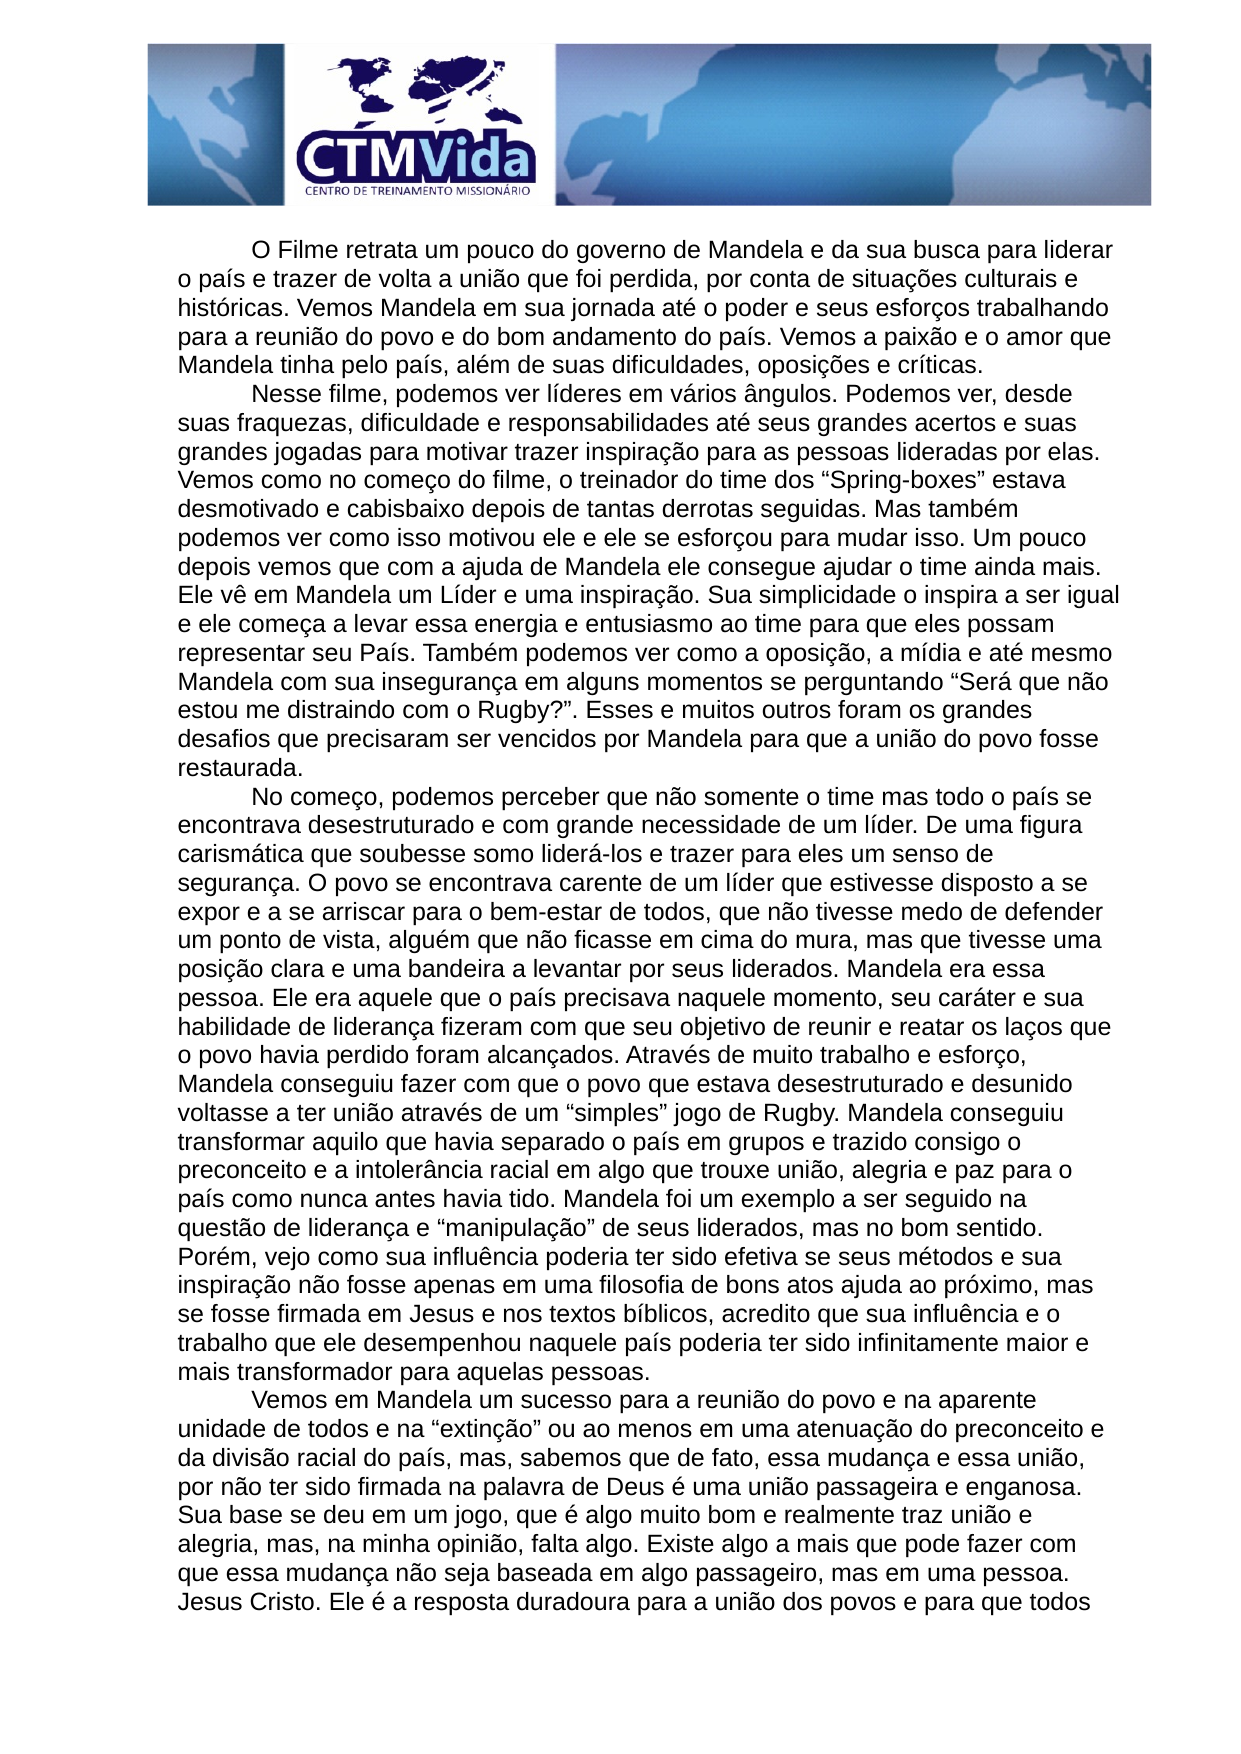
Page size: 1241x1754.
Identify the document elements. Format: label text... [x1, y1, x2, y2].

text O Filme retrata um pouco do governo de Mandela e da sua busca para liderar o país e trazer de volta a união que foi perdida, por conta de situações culturais e históricas. Vemos Mandela em sua jornada até o poder e seus esforços trabalhando para a reunião do povo e do bom andamento do país. Vemos a paixão e o amor que Mandela tinha pelo país, além de suas dificuldades, oposições e críticas. [177, 235, 1122, 379]
text Nesse filme, podemos ver líderes em vários ângulos. Podemos ver, desde suas fraquezas, dificuldade e responsabilidades até seus grandes acertos e suas grandes jogadas para motivar trazer inspiração para as pessoas lideradas por elas. Vemos como no começo do filme, o treinador do time dos “Spring-boxes” estava desmotivado e cabisbaixo depois de tantas derrotas seguidas. Mas também podemos ver como isso motivou ele e ele se esforçou para mudar isso. Um pouco depois vemos que com a ajuda de Mandela ele consegue ajudar o time ainda mais. Ele vê em Mandela um Líder e uma inspiração. Sua simplicidade o inspira a ser igual e ele começa a levar essa energia e entusiasmo ao time para que eles possam representar seu País. Também podemos ver como a oposição, a mídia e até mesmo Mandela com sua insegurança em alguns momentos se perguntando “Será que não estou me distraindo com o Rugby?”. Esses e muitos outros foram os grandes desafios que precisaram ser vencidos por Mandela para que a união do povo fosse restaurada. [177, 379, 1122, 782]
picture [147, 43, 1152, 206]
text Vemos em Mandela um sucesso para a reunião do povo e na aparente unidade de todos e na “extinção” ou ao menos em uma atenuação do preconceito e da divisão racial do país, mas, sabemos que de fato, essa mudança e essa união, por não ter sido firmada na palavra de Deus é uma união passageira e enganosa. Sua base se deu em um jogo, que é algo muito bom e realmente traz união e alegria, mas, na minha opinião, falta algo. Existe algo a mais que pode fazer com que essa mudança não seja baseada em algo passageiro, mas em uma pessoa. Jesus Cristo. Ele é a resposta duradoura para a união dos povos e para que todos [177, 1385, 1122, 1615]
text No começo, podemos perceber que não somente o time mas todo o país se encontrava desestruturado e com grande necessidade de um líder. De uma figura carismática que soubesse somo liderá-los e trazer para eles um senso de segurança. O povo se encontrava carente de um líder que estivesse disposto a se expor e a se arriscar para o bem-estar de todos, que não tivesse medo de defender um ponto de vista, alguém que não ficasse em cima do mura, mas que tivesse uma posição clara e uma bandeira a levantar por seus liderados. Mandela era essa pessoa. Ele era aquele que o país precisava naquele momento, seu caráter e sua habilidade de liderança fizeram com que seu objetivo de reunir e reatar os laços que o povo havia perdido foram alcançados. Através de muito trabalho e esforço, Mandela conseguiu fazer com que o povo que estava desestruturado e desunido voltasse a ter união através de um “simples” jogo de Rugby. Mandela conseguiu transformar aquilo que havia separado o país em grupos e trazido consigo o preconceito e a intolerância racial em algo que trouxe união, alegria e paz para o país como nunca antes havia tido. Mandela foi um exemplo a ser seguido na questão de liderança e “manipulação” de seus liderados, mas no bom sentido. Porém, vejo como sua influência poderia ter sido efetiva se seus métodos e sua inspiração não fosse apenas em uma filosofia de bons atos ajuda ao próximo, mas se fosse firmada em Jesus e nos textos bíblicos, acredito que sua influência e o trabalho que ele desempenhou naquele país poderia ter sido infinitamente maior e mais transformador para aquelas pessoas. [177, 782, 1122, 1385]
